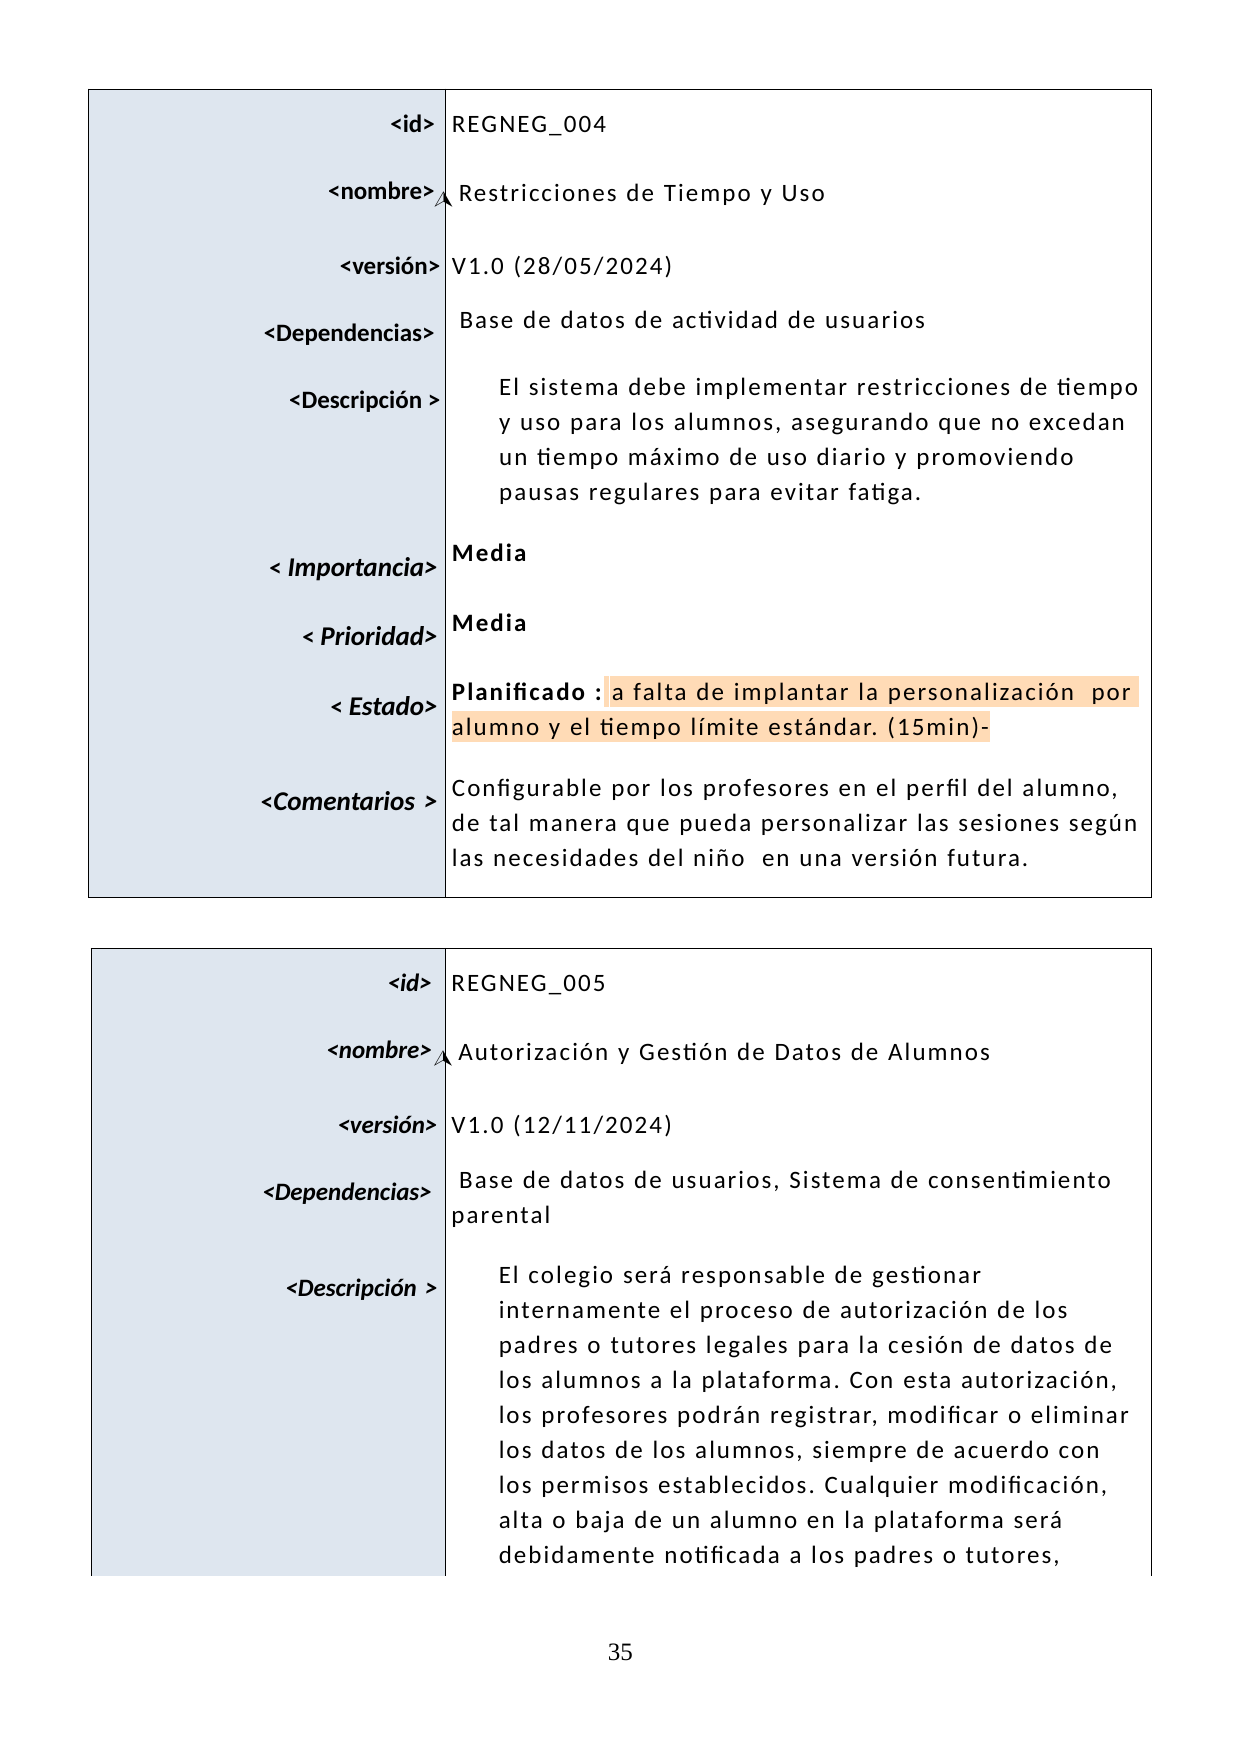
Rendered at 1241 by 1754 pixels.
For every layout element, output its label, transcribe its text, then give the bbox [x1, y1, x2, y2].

table_cell <Descripción > [92, 1254, 445, 1576]
table_cell Restricciones de Tiempo y Uso [446, 157, 1151, 232]
table_cell <nombre> [92, 1016, 445, 1091]
table_header <id> [92, 949, 445, 1016]
table_header <id> [89, 90, 445, 157]
table_cell <Descripción > [89, 366, 445, 532]
table_cell V1.0 (28/05/2024) [446, 232, 1151, 299]
table_cell Configurable por los profesores en el perfil del alumno, de tal manera que pueda personalizar las sesiones según las necesidades del niño en una versión futura. [446, 766, 1151, 897]
table_cell Autorización y Gestión de Datos de Alumnos [446, 1016, 1151, 1091]
table_cell < Estado> [89, 671, 445, 766]
table_cell V1.0 (12/11/2024) [446, 1091, 1151, 1158]
table_cell <Dependencias> [92, 1158, 445, 1254]
table_header REGNEG_004 [446, 90, 1151, 157]
table_cell Media [446, 532, 1151, 601]
table_cell Base de datos de usuarios, Sistema de consentimiento parental [446, 1158, 1151, 1254]
table_cell < Importancia> [89, 532, 445, 601]
table_cell Base de datos de actividad de usuarios [446, 299, 1151, 366]
table_cell El colegio será responsable de gestionar internamente el proceso de autorización de los padres o tutores legales para la cesión de datos de los alumnos a la plataforma. Con esta autorización, los profesores podrán registrar, modificar o eliminar los datos de los alumnos, siempre de acuerdo con los permisos establecidos. Cualquier modificación, alta o baja de un alumno en la plataforma será debidamente notificada a los padres o tutores, [446, 1254, 1151, 1576]
table_cell Media [446, 601, 1151, 671]
table_cell <versión> [92, 1091, 445, 1158]
table_cell <nombre> [89, 157, 445, 232]
table_cell <versión> [89, 232, 445, 299]
table_cell < Prioridad> [89, 601, 445, 671]
table_cell El sistema debe implementar restricciones de tiempo y uso para los alumnos, asegurando que no excedan un tiempo máximo de uso diario y promoviendo pausas regulares para evitar fatiga. [446, 366, 1151, 532]
table_cell Planificado : a falta de implantar la personalización por alumno y el tiempo límite estándar. (15min)- [446, 671, 1151, 766]
table_cell <Dependencias> [89, 299, 445, 366]
table_header REGNEG_005 [446, 949, 1151, 1016]
table_cell <Comentarios > [89, 766, 445, 897]
